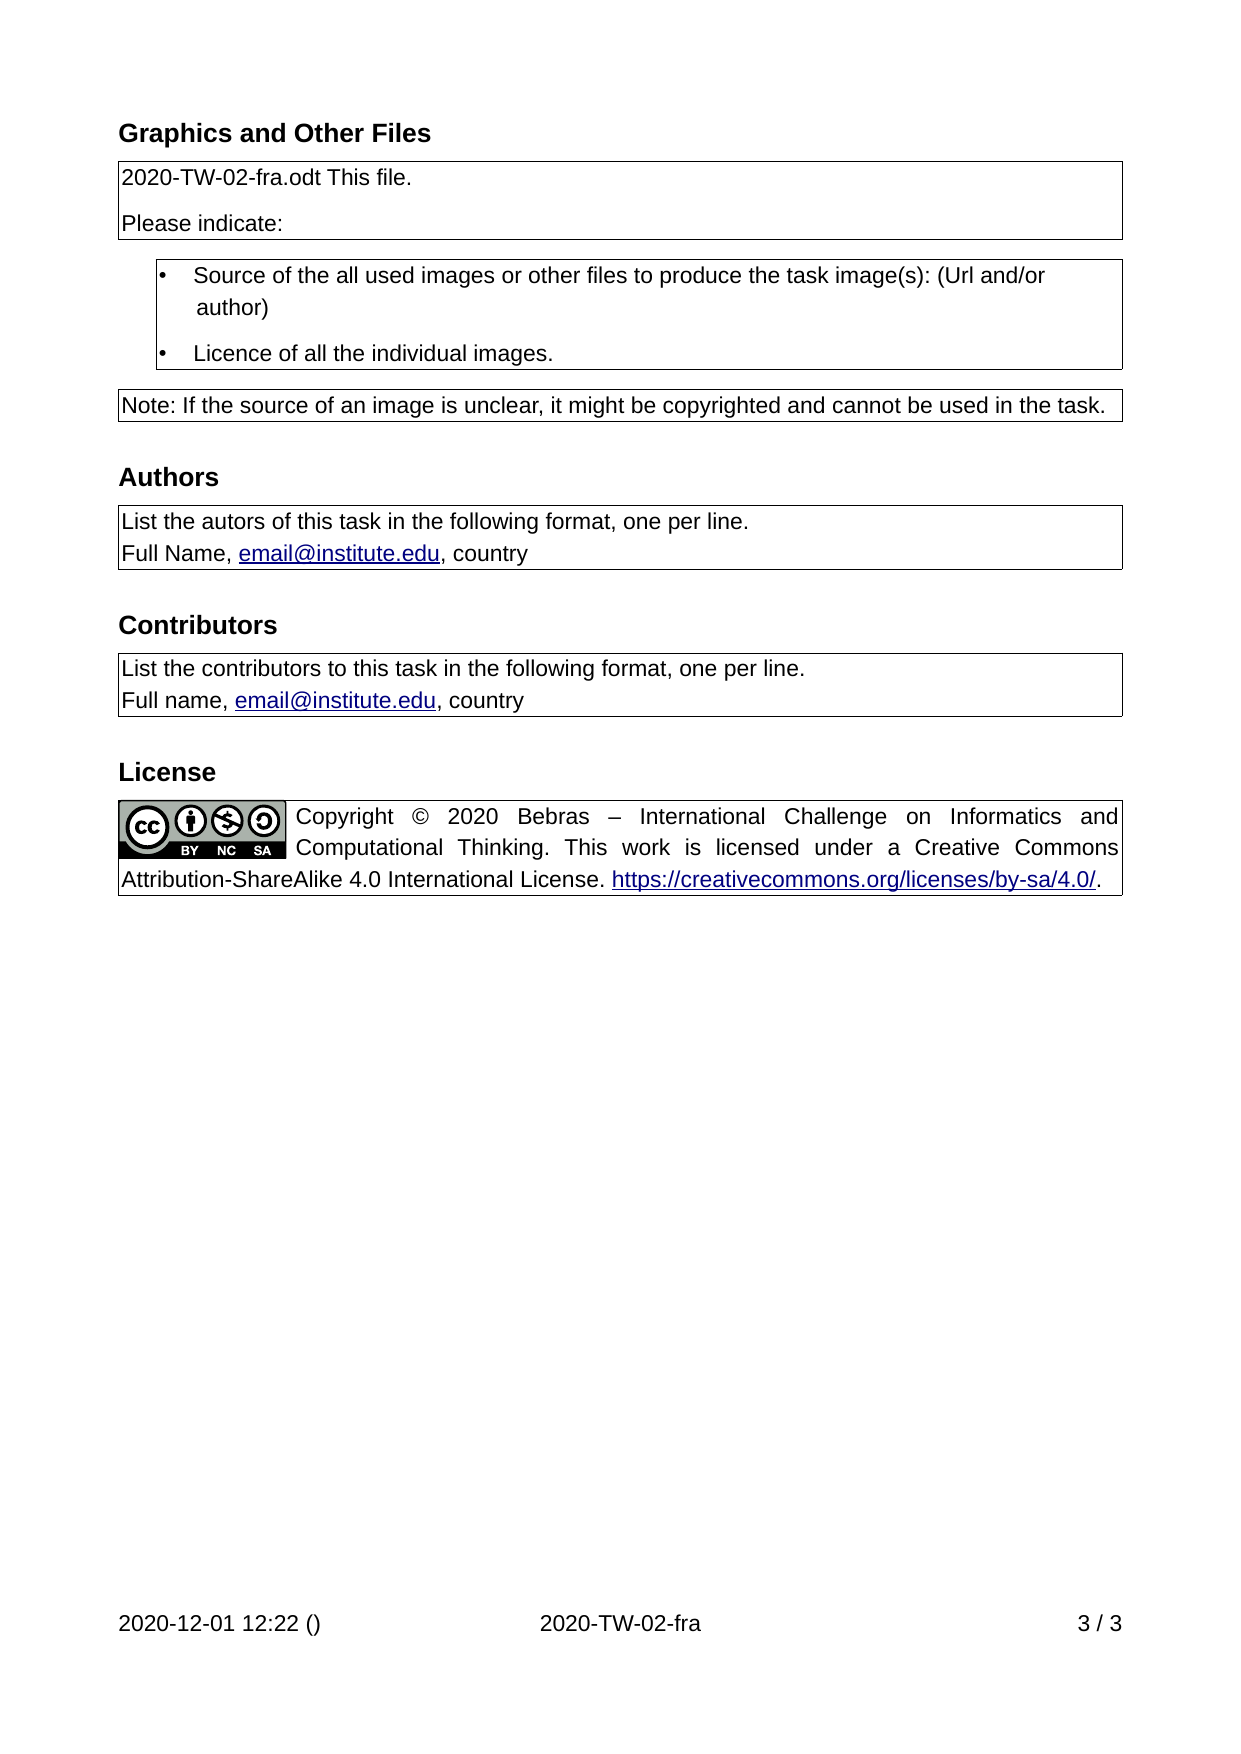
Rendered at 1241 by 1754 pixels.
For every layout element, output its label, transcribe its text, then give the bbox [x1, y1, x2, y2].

text Copyright © 2020 Bebras – International Challenge on Informatics and Computational Thinking. This work is licensed under a Creative Commons Attribution-ShareAlike 4.0 International License. https://creativecommons.org/licenses/by-sa/4.0/. [119, 801, 1122, 895]
text List the contributors to this task in the following format, one per line. Full name, email@institute.edu, country [119, 654, 1122, 716]
list Source of the all used images or other files to produce the task image(s): (Url and/or author) [157, 260, 1122, 320]
subtitle Graphics and Other Files [118, 118, 1122, 148]
list Licence of all the individual images. [157, 337, 1122, 369]
subtitle Authors [118, 462, 1122, 492]
text Please indicate: [119, 207, 1122, 239]
text Note: If the source of an image is unclear, it might be copyrighted and cannot be used in the task. [119, 390, 1122, 421]
text List the autors of this task in the following format, one per line. Full Name, email@institute.edu, country [119, 506, 1122, 569]
subtitle Contributors [118, 609, 1122, 640]
text 2020-TW-02-fra.odt This file. [119, 162, 1122, 190]
subtitle License [118, 757, 1122, 787]
